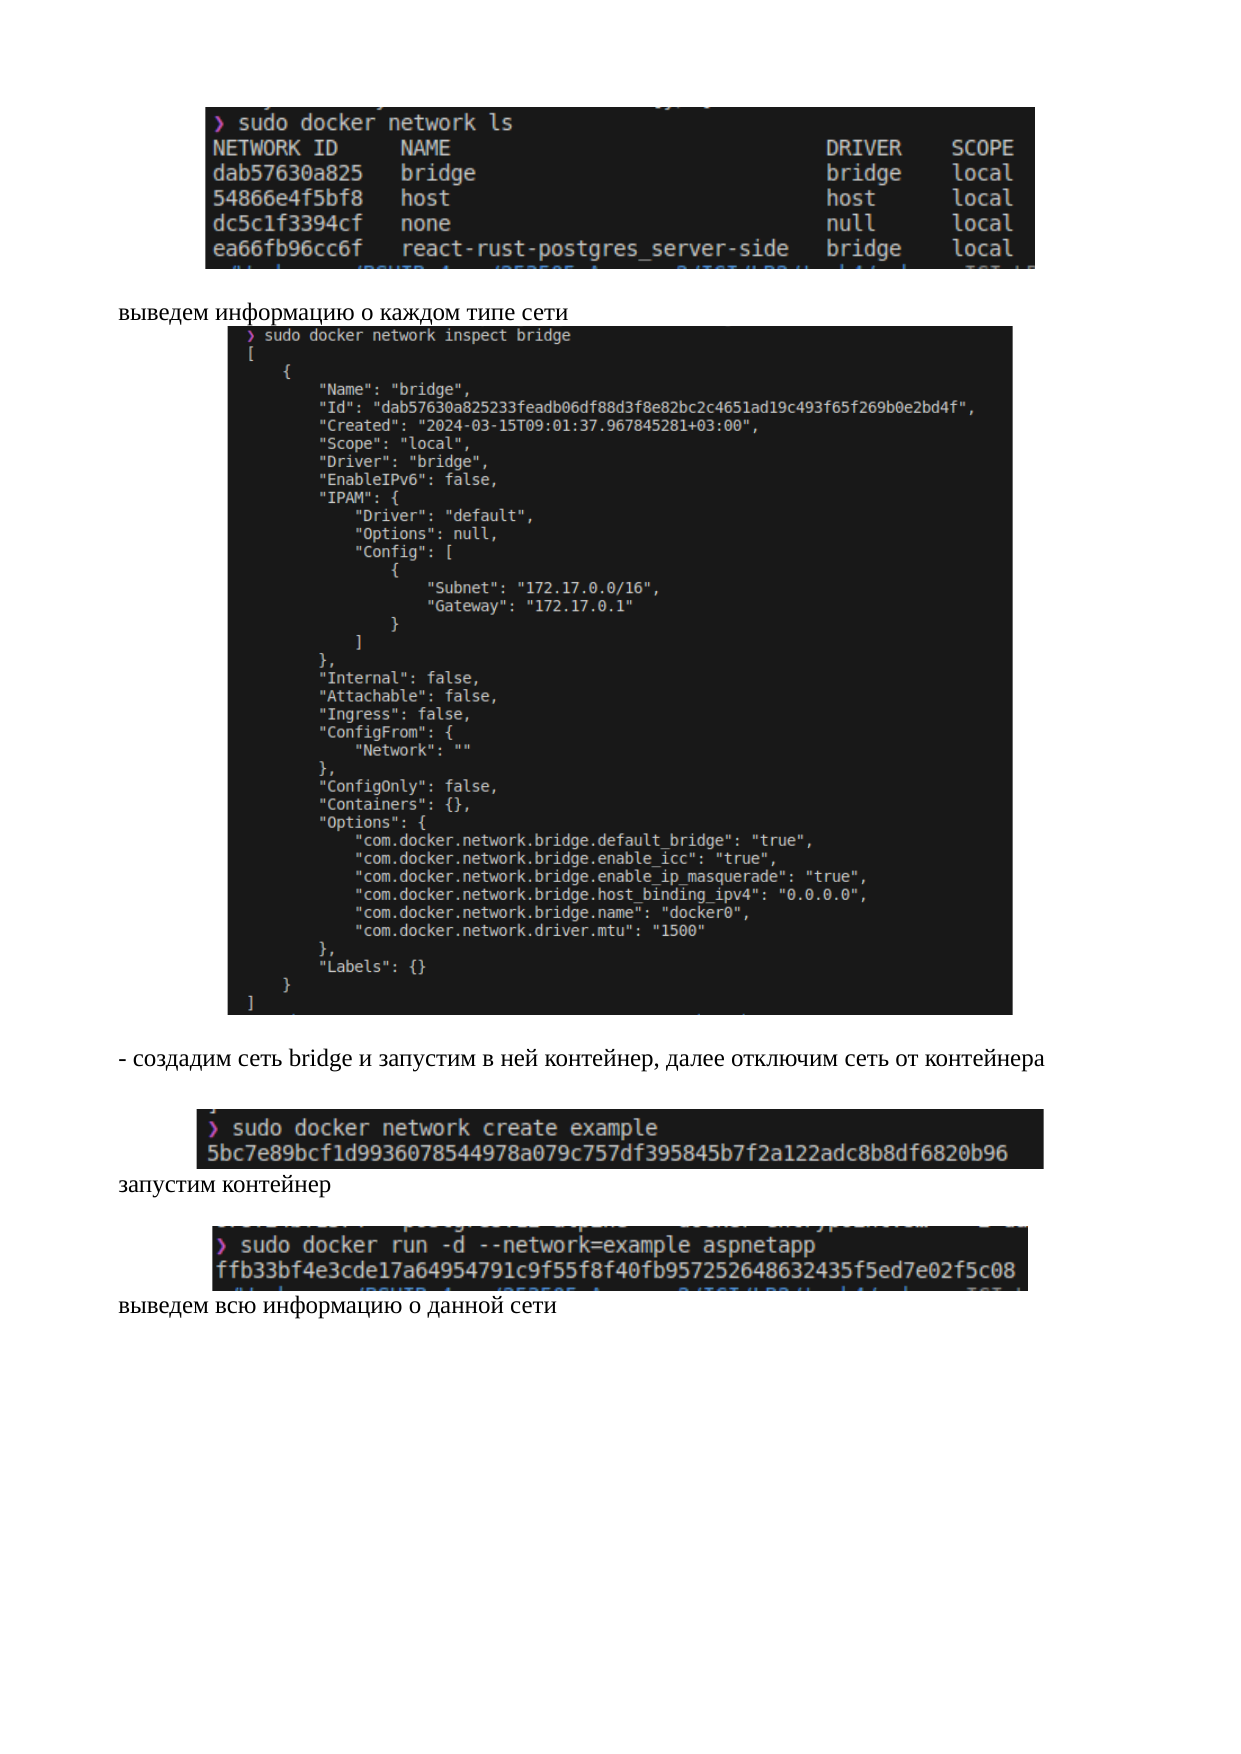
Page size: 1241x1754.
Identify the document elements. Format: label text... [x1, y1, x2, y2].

picture [205, 107, 1035, 269]
text - создадим сеть bridge и запустим в ней контейнер, далее отключим сеть от контейнера [118, 1043, 1122, 1072]
text выведем информацию о каждом типе сети [118, 297, 1122, 326]
picture [227, 326, 1013, 1015]
text выведем всю информацию о данной сети [118, 1226, 1122, 1319]
text запустим контейнер [118, 1101, 1122, 1198]
picture [212, 1226, 1028, 1291]
picture [196, 1109, 1044, 1169]
